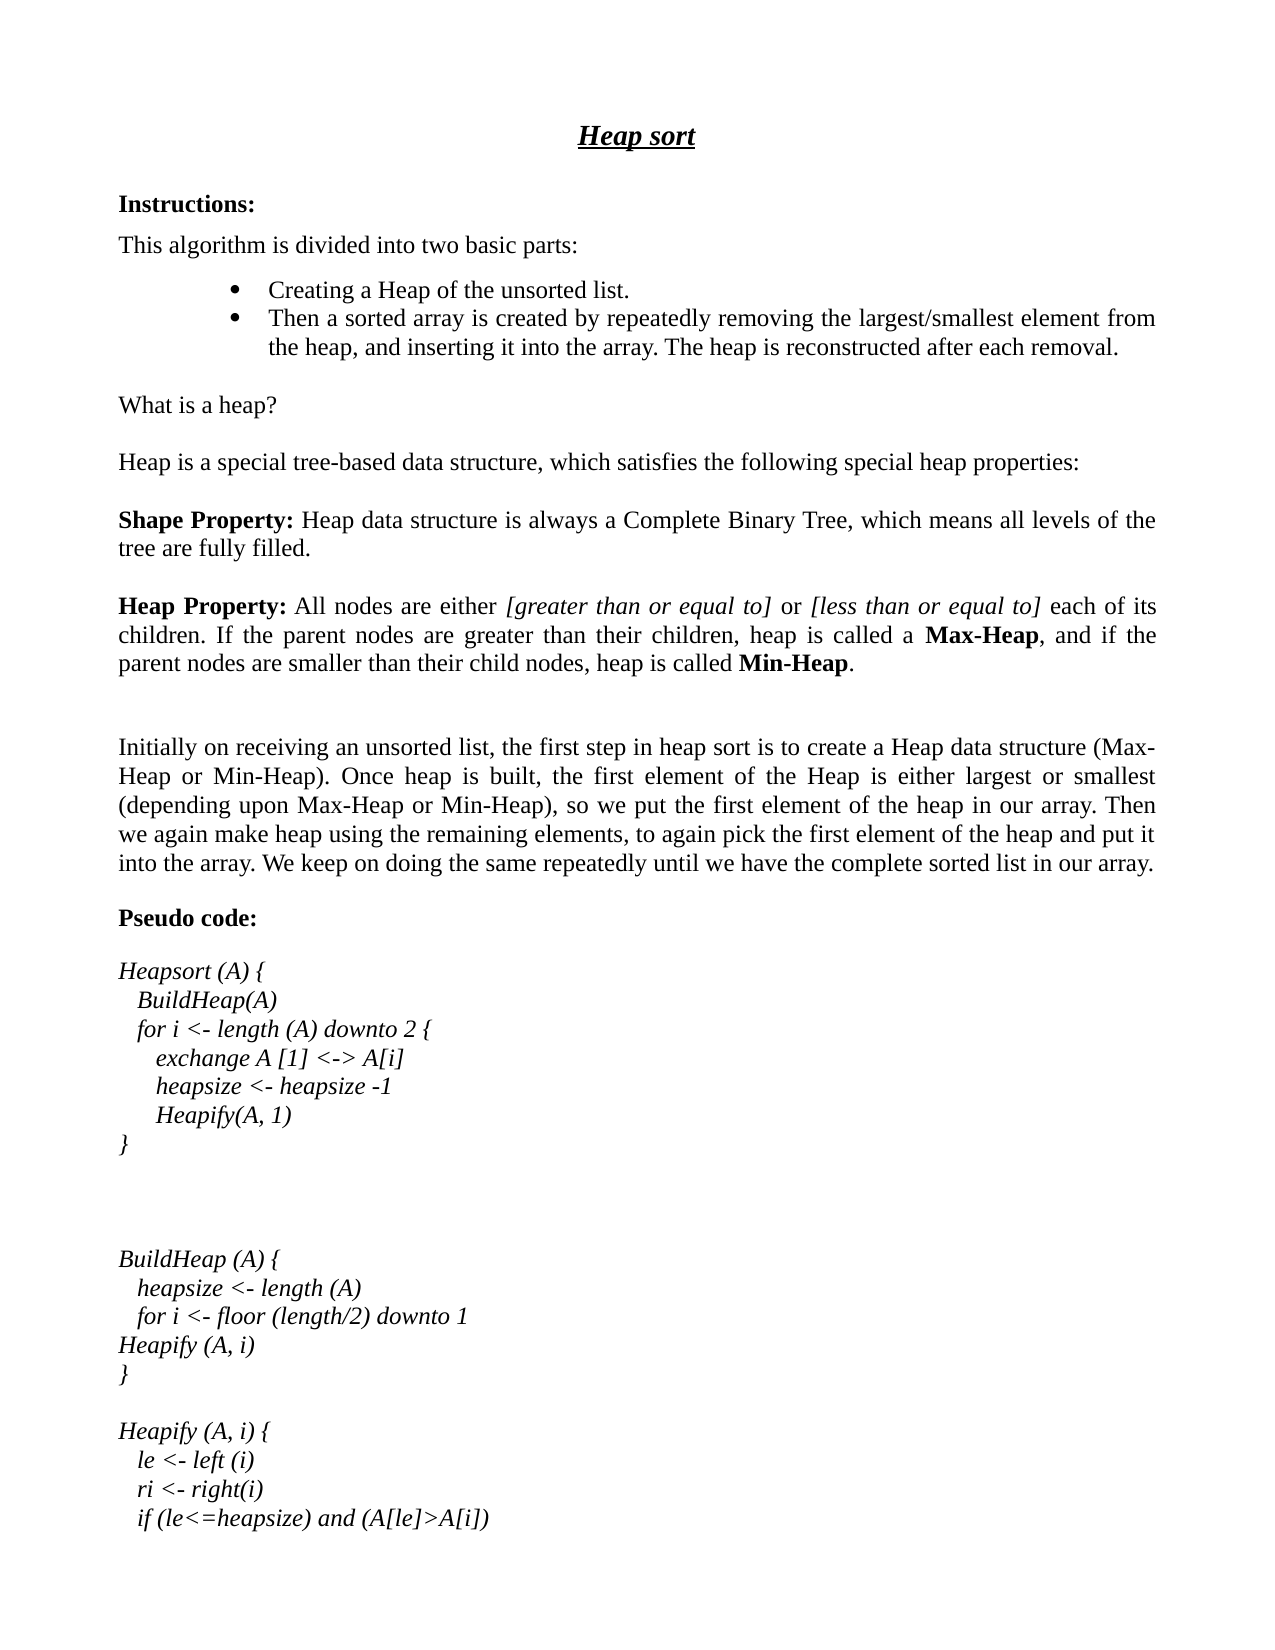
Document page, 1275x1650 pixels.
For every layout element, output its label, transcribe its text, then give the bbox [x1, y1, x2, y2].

text le <- left (i) [118, 1445, 1157, 1474]
text BuildHeap (A) { [118, 1244, 1157, 1273]
text } [118, 1129, 1157, 1158]
text exchange A [1] <-> A[i] [118, 1043, 1157, 1071]
text heapsize <- length (A) [118, 1273, 1157, 1301]
text Heapsort (A) { [118, 956, 1157, 985]
text Heap Property: All nodes are either [greater than or equal to] or [less than or equal to] each of its children. If the parent nodes are greater than their children, heap is called a Max-Heap, and if the parent nodes are smaller than their child nodes, heap is called Min-Heap. [118, 591, 1157, 677]
text BuildHeap(A) [118, 985, 1157, 1014]
list Heap sort [118, 118, 1157, 152]
text Heapify (A, i) [118, 1330, 1157, 1359]
text ri <- right(i) [118, 1474, 1157, 1503]
list Then a sorted array is created by repeatedly removing the largest/smallest element from the heap, and inserting it into the array. The heap is reconstructed after each removal. [231, 303, 1157, 361]
text } [118, 1359, 1157, 1388]
text This algorithm is divided into two basic parts: [118, 230, 1157, 259]
text heapsize <- heapsize -1 [118, 1071, 1157, 1100]
text What is a heap? [118, 390, 1157, 418]
text Heapify (A, i) { [118, 1416, 1157, 1445]
text Shape Property: Heap data structure is always a Complete Binary Tree, which means all levels of the tree are fully filled. [118, 505, 1157, 562]
text Instructions: [118, 189, 1157, 218]
text Initially on receiving an unsorted list, the first step in heap sort is to create a Heap data structure (Max-Heap or Min-Heap). Once heap is built, the first element of the Heap is either largest or smallest (depending upon Max-Heap or Min-Heap), so we put the first element of the heap in our array. Then we again make heap using the remaining elements, to again pick the first element of the heap and put it into the array. We keep on doing the same repeatedly until we have the complete sorted list in our array. [118, 731, 1157, 877]
text for i <- floor (length/2) downto 1 [118, 1301, 1157, 1330]
text if (le<=heapsize) and (A[le]>A[i]) [118, 1503, 1157, 1531]
text for i <- length (A) downto 2 { [118, 1014, 1157, 1043]
text Heapify(A, 1) [118, 1100, 1157, 1129]
text Heap is a special tree-based data structure, which satisfies the following special heap properties: [118, 447, 1157, 476]
text Pseudo code: [118, 902, 1157, 931]
list Creating a Heap of the unsorted list. [231, 275, 1157, 303]
